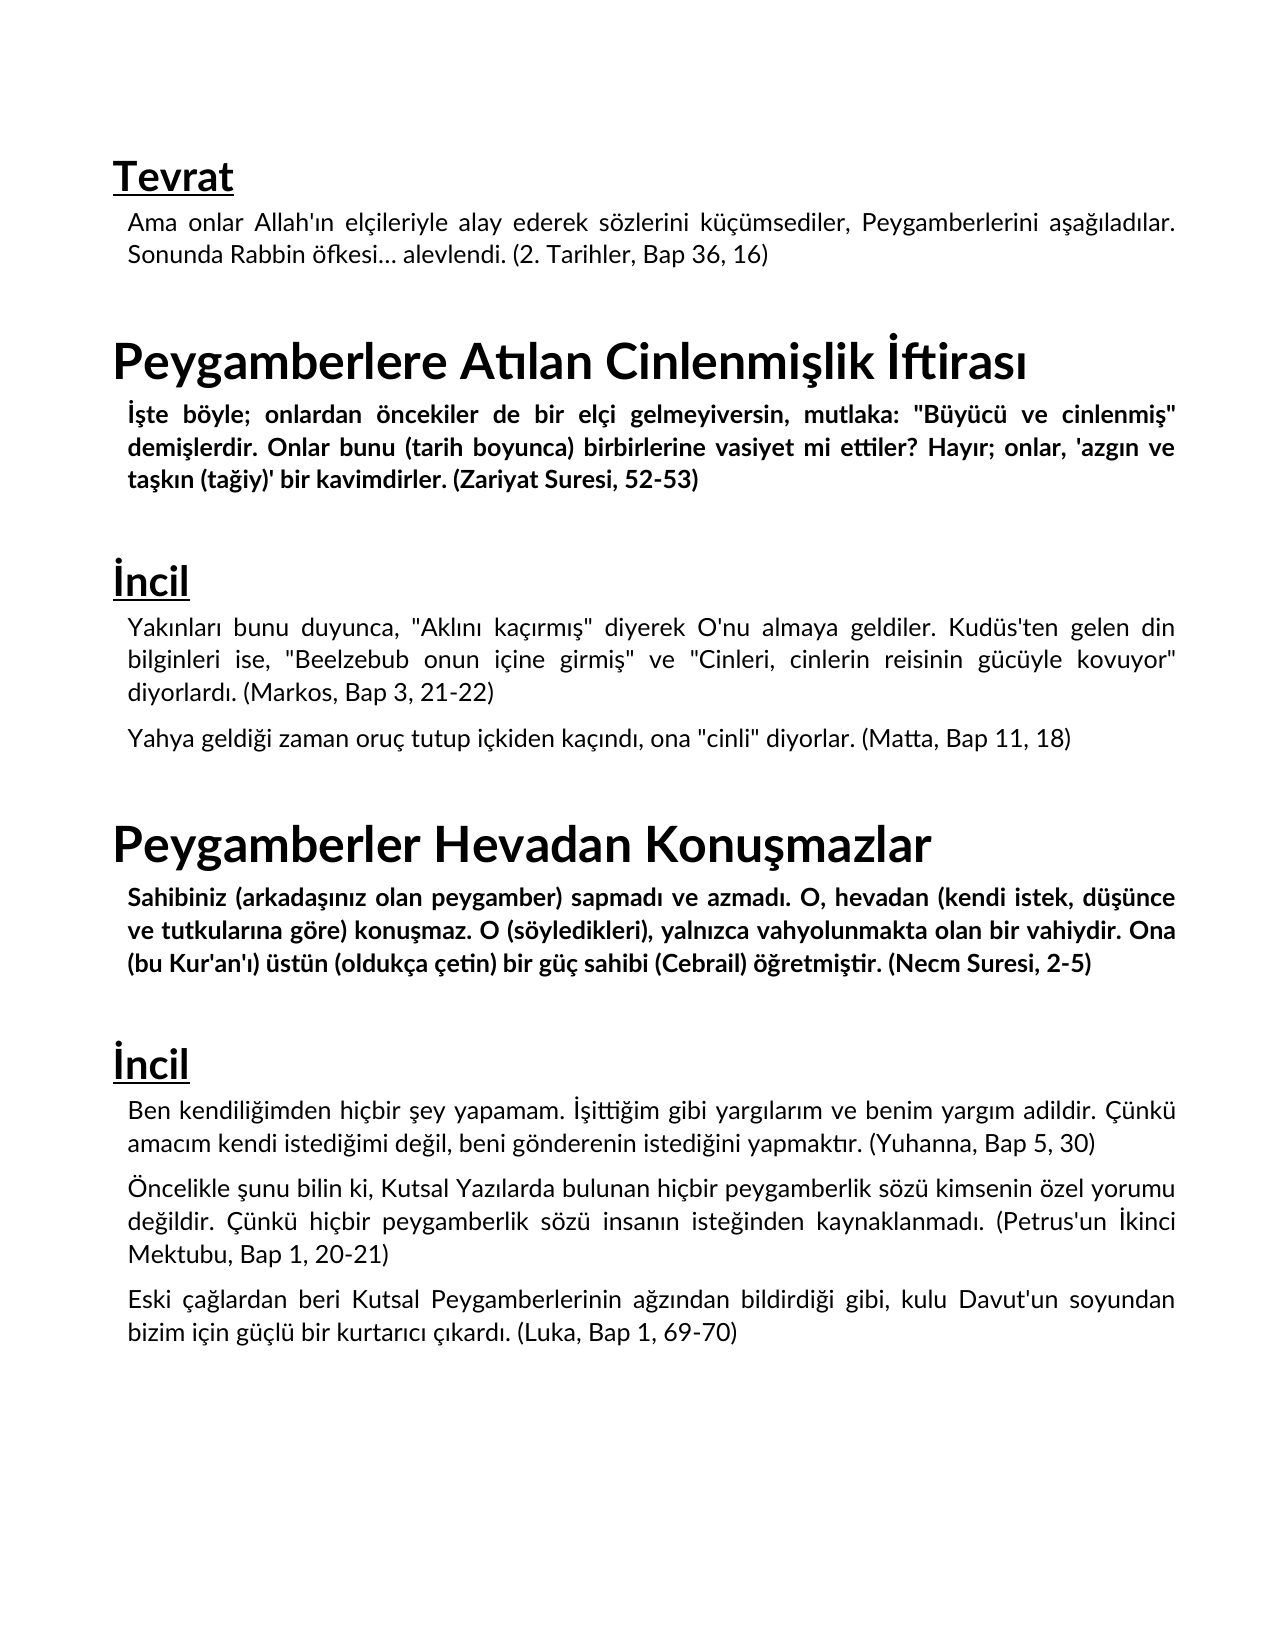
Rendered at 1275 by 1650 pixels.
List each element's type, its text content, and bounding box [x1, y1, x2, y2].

subtitle İncil [112, 1038, 1200, 1088]
subtitle İncil [112, 555, 1200, 605]
text Ama onlar Allah'ın elçileriyle alay ederek sözlerini küçümsediler, Peygamberlerini aşağıladılar. Sonunda Rabbin öfkesi… alevlendi. (2. Tarihler, Bap 36, 16) [127, 206, 1177, 269]
subtitle Peygamberler Hevadan Konuşmazlar [112, 813, 1200, 873]
text Yahya geldiği zaman oruç tutup içkiden kaçındı, ona "cinli" diyorlar. (Matta, Bap 11, 18) [127, 722, 1177, 752]
text Öncelikle şunu bilin ki, Kutsal Yazılarda bulunan hiçbir peygamberlik sözü kimsenin özel yorumu değildir. Çünkü hiçbir peygamberlik sözü insanın isteğinden kaynaklanmadı. (Petrus'un İkinci Mektubu, Bap 1, 20-21) [127, 1173, 1177, 1269]
text İşte böyle; onlardan öncekiler de bir elçi gelmeyiversin, mutlaka: "Büyücü ve cinlenmiş" demişlerdir. Onlar bunu (tarih boyunca) birbirlerine vasiyet mi ettiler? Hayır; onlar, 'azgın ve taşkın (tağiy)' bir kavimdirler. (Zariyat Suresi, 52-53) [127, 398, 1177, 494]
text Sahibiniz (arkadaşınız olan peygamber) sapmadı ve azmadı. O, hevadan (kendi istek, düşünce ve tutkularına göre) konuşmaz. O (söyledikleri), yalnızca vahyolunmakta olan bir vahiydir. Ona (bu Kur'an'ı) üstün (oldukça çetin) bir güç sahibi (Cebrail) öğretmiştir. (Necm Suresi, 2-5) [127, 882, 1177, 977]
text Yakınları bunu duyunca, "Aklını kaçırmış" diyerek O'nu almaya geldiler. Kudüs'ten gelen din bilginleri ise, "Beelzebub onun içine girmiş" ve "Cinleri, cinlerin reisinin gücüyle kovuyor" diyorlardı. (Markos, Bap 3, 21-22) [127, 611, 1177, 707]
text Eski çağlardan beri Kutsal Peygamberlerinin ağzından bildirdiği gibi, kulu Davut'un soyundan bizim için güçlü bir kurtarıcı çıkardı. (Luka, Bap 1, 69-70) [127, 1284, 1177, 1347]
text Ben kendiliğimden hiçbir şey yapamam. İşittiğim gibi yargılarım ve benim yargım adildir. Çünkü amacım kendi istediğimi değil, beni gönderenin istediğini yapmaktır. (Yuhanna, Bap 5, 30) [127, 1094, 1177, 1157]
subtitle Tevrat [112, 150, 1200, 200]
subtitle Peygamberlere Atılan Cinlenmişlik İftirası [112, 330, 1200, 390]
